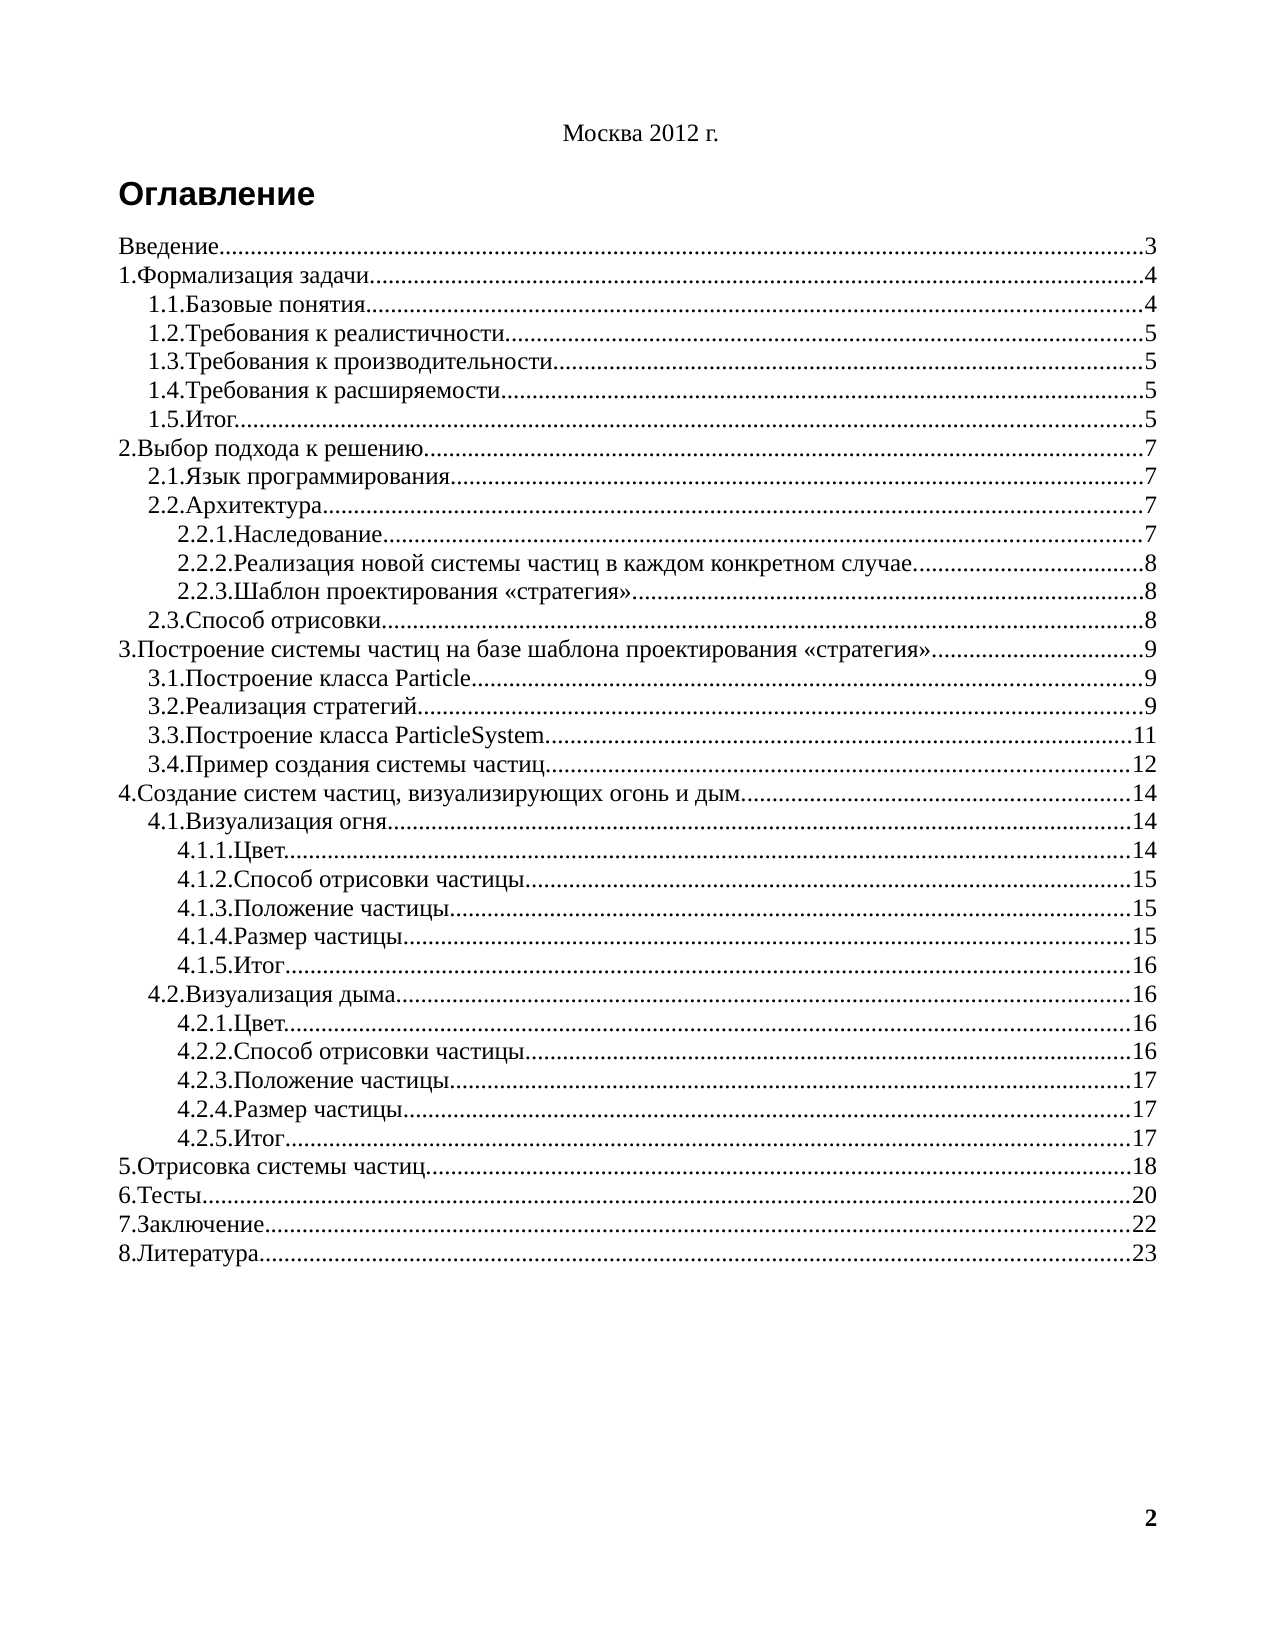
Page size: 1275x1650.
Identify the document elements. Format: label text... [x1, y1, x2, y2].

text 1.Формализация задачи. 4 [118, 260, 1157, 289]
text 1.4.Требования к расширяемости. 5 [148, 375, 1157, 404]
text 7.Заключение. 22 [118, 1209, 1157, 1238]
text 1.1.Базовые понятия. 4 [148, 289, 1157, 318]
text 4.1.4.Размер частицы. 15 [177, 921, 1157, 950]
text 4.2.1.Цвет. 16 [177, 1008, 1157, 1036]
text 2.3.Способ отрисовки. 8 [148, 605, 1157, 634]
text 4.1.5.Итог 16 [177, 950, 1157, 979]
text Введение. 3 [118, 231, 1157, 260]
subtitle Оглавление [118, 174, 1157, 212]
text 4.1.3.Положение частицы. 15 [177, 893, 1157, 921]
text 3.2.Реализация стратегий. 9 [148, 691, 1157, 720]
text 2.2.2.Реализация новой системы частиц в каждом конкретном случае. 8 [177, 548, 1157, 576]
text Москва 2012 г. [118, 118, 1157, 147]
text 2.Выбор подхода к решению. 7 [118, 433, 1157, 461]
text 4.1.2.Способ отрисовки частицы 15 [177, 864, 1157, 893]
text 5.Отрисовка системы частиц. 18 [118, 1151, 1157, 1180]
text 4.2.5.Итог 17 [177, 1123, 1157, 1151]
text 3.Построение системы частиц на базе шаблона проектирования «стратегия». 9 [118, 634, 1157, 663]
text 3.4.Пример создания системы частиц. 12 [148, 749, 1157, 778]
text 4.Создание систем частиц, визуализирующих огонь и дым. 14 [118, 778, 1157, 806]
text 4.1.1.Цвет. 14 [177, 835, 1157, 864]
text 3.1.Построение класса Particle. 9 [148, 663, 1157, 691]
text 8.Литература. 23 [118, 1238, 1157, 1266]
text 6.Тесты 20 [118, 1180, 1157, 1209]
text 4.1.Визуализация огня. 14 [148, 806, 1157, 835]
text 4.2.2.Способ отрисовки частицы 16 [177, 1036, 1157, 1065]
text 1.3.Требования к производительности. 5 [148, 346, 1157, 375]
text 2.2.3.Шаблон проектирования «стратегия». 8 [177, 576, 1157, 605]
text 4.2.3.Положение частицы. 17 [177, 1065, 1157, 1094]
text 3.3.Построение класса ParticleSystem. 11 [148, 720, 1157, 749]
text 1.2.Требования к реалистичности. 5 [148, 318, 1157, 346]
text 2.1.Язык программирования. 7 [148, 461, 1157, 490]
text 2.2.Архитектура. 7 [148, 490, 1157, 519]
text 2.2.1.Наследование. 7 [177, 519, 1157, 548]
text 1.5.Итог. 5 [148, 404, 1157, 433]
text 4.2.4.Размер частицы. 17 [177, 1094, 1157, 1123]
text 4.2.Визуализация дыма. 16 [148, 979, 1157, 1008]
